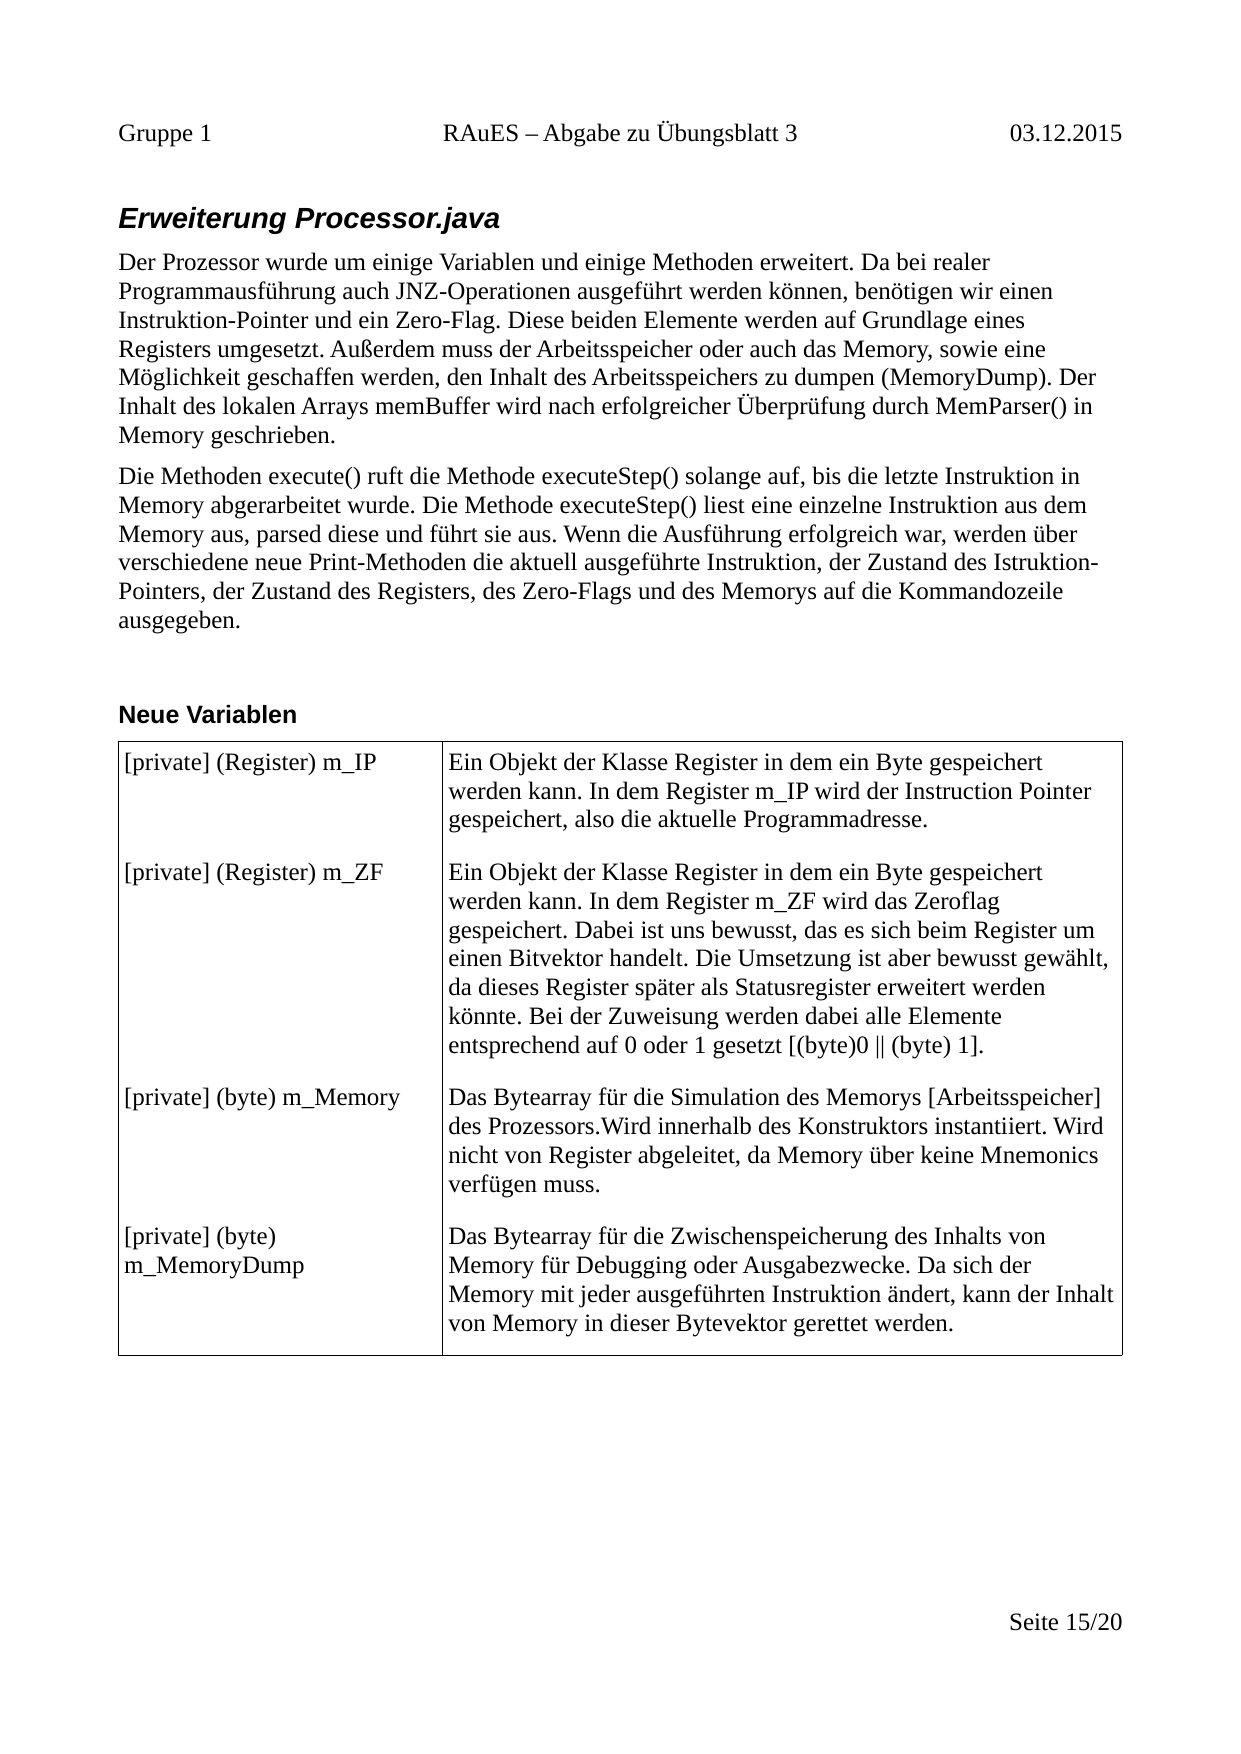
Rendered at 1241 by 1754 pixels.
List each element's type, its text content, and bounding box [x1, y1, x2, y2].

table_header Ein Objekt der Klasse Register in dem ein Byte gespeichert werden kann. In dem Register m_IP wird der Instruction Pointer gespeichert, also die aktuelle Programmadresse. [443, 742, 1122, 851]
table_cell Ein Objekt der Klasse Register in dem ein Byte gespeichert werden kann. In dem Register m_ZF wird das Zeroflag gespeichert. Dabei ist uns bewusst, das es sich beim Register um einen Bitvektor handelt. Die Umsetzung ist aber bewusst gewählt, da dieses Register später als Statusregister erweitert werden könnte. Bei der Zuweisung werden dabei alle Elemente entsprechend auf 0 oder 1 gesetzt [(byte)0 || (byte) 1]. [443, 851, 1122, 1077]
table_cell [private] (byte) m_MemoryDump [119, 1216, 442, 1354]
text Der Prozessor wurde um einige Variablen und einige Methoden erweitert. Da bei realer Programmausführung auch JNZ-Operationen ausgeführt werden können, benötigen wir einen Instruktion-Pointer und ein Zero-Flag. Diese beiden Elemente werden auf Grundlage eines Registers umgesetzt. Außerdem muss der Arbeitsspeicher oder auch das Memory, sowie eine Möglichkeit geschaffen werden, den Inhalt des Arbeitsspeichers zu dumpen (MemoryDump). Der Inhalt des lokalen Arrays memBuffer wird nach erfolgreicher Überprüfung durch MemParser() in Memory geschrieben. [118, 247, 1122, 449]
subtitle Erweiterung Processor.java [118, 201, 1122, 235]
table_header [private] (Register) m_IP [119, 742, 442, 851]
table_cell [private] (byte) m_Memory [119, 1077, 442, 1216]
table_cell Das Bytearray für die Zwischenspeicherung des Inhalts von Memory für Debugging oder Ausgabezwecke. Da sich der Memory mit jeder ausgeführten Instruktion ändert, kann der Inhalt von Memory in dieser Bytevektor gerettet werden. [443, 1216, 1122, 1354]
subtitle Neue Variablen [118, 700, 1122, 729]
table_cell [private] (Register) m_ZF [119, 851, 442, 1077]
text Die Methoden execute() ruft die Methode executeStep() solange auf, bis die letzte Instruktion in Memory abgerarbeitet wurde. Die Methode executeStep() liest eine einzelne Instruktion aus dem Memory aus, parsed diese und führt sie aus. Wenn die Ausführung erfolgreich war, werden über verschiedene neue Print-Methoden die aktuell ausgeführte Instruktion, der Zustand des Istruktion-Pointers, der Zustand des Registers, des Zero-Flags und des Memorys auf die Kommandozeile ausgegeben. [118, 461, 1122, 634]
table_cell Das Bytearray für die Simulation des Memorys [Arbeitsspeicher] des Prozessors.Wird innerhalb des Konstruktors instantiiert. Wird nicht von Register abgeleitet, da Memory über keine Mnemonics verfügen muss. [443, 1077, 1122, 1216]
